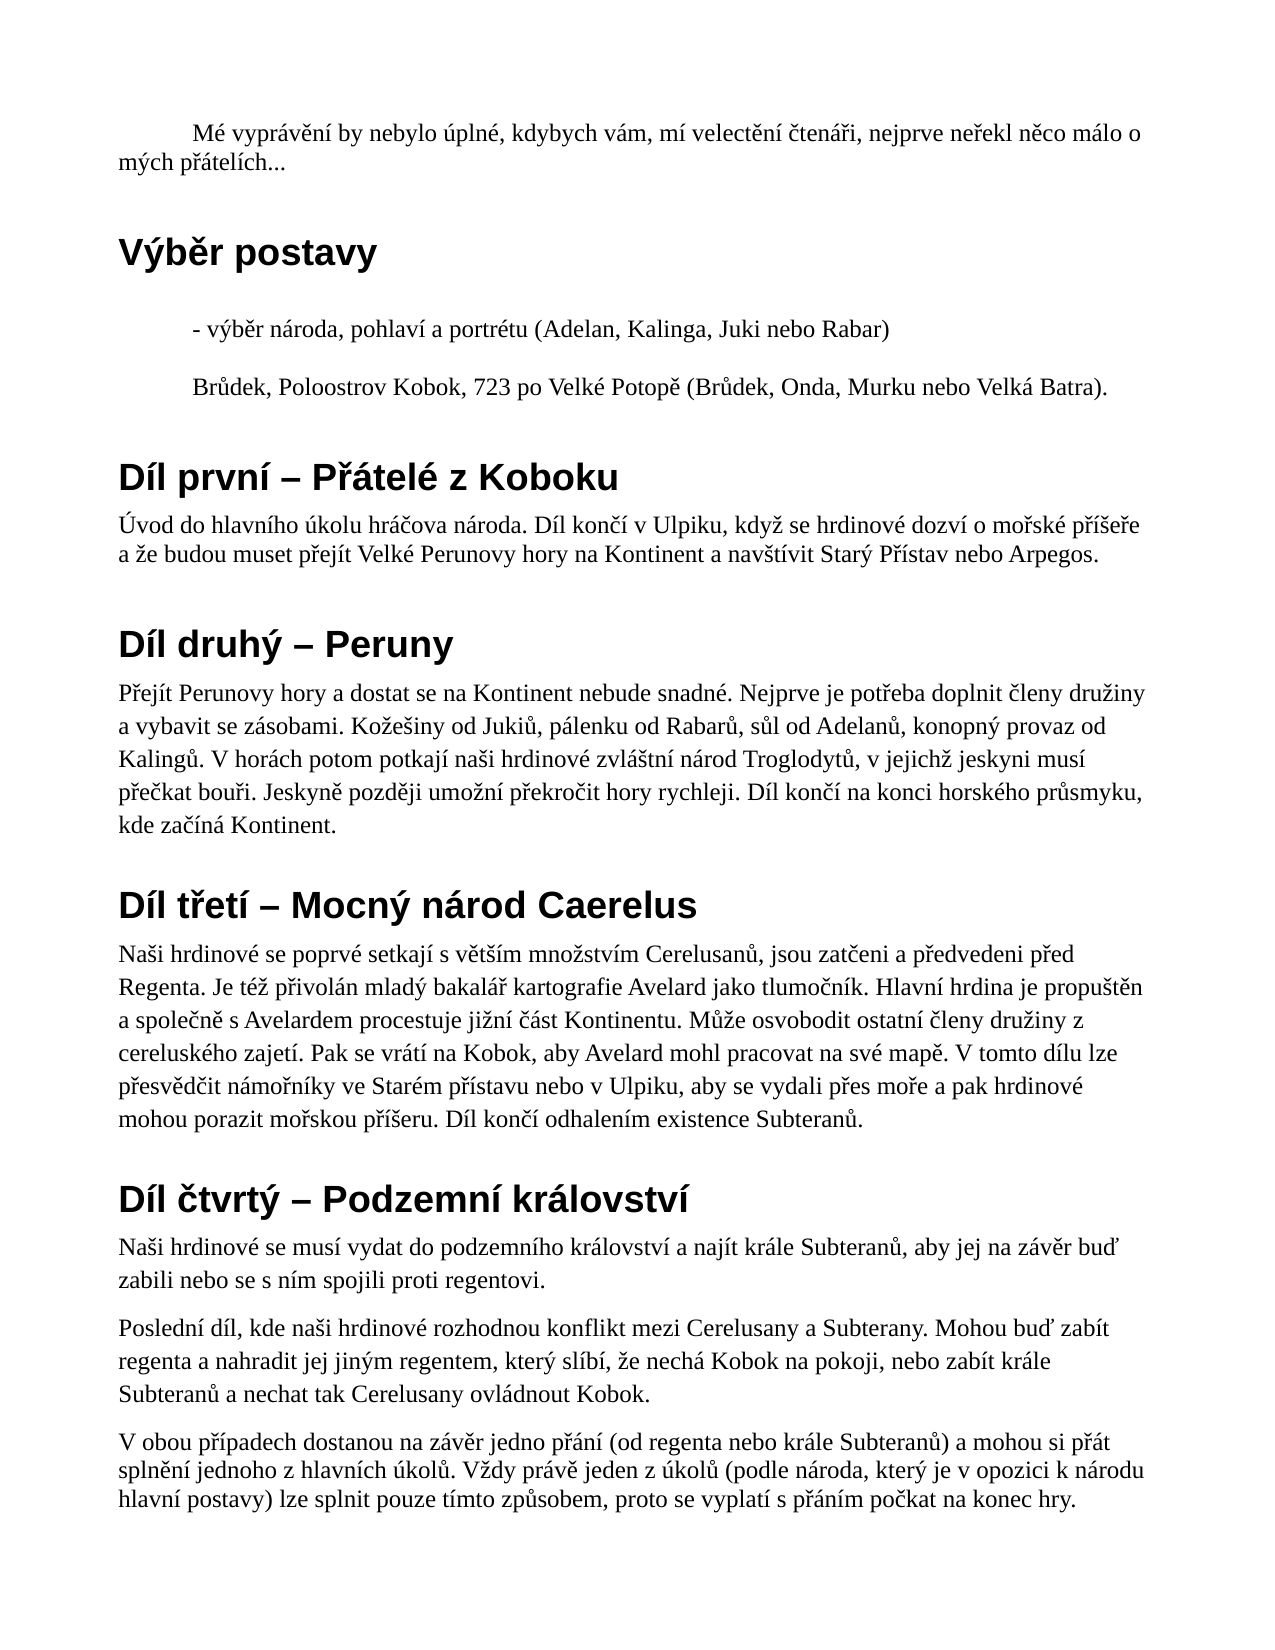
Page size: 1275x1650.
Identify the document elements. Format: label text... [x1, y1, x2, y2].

text - výběr národa, pohlaví a portrétu (Adelan, Kalinga, Juki nebo Rabar) [118, 314, 1157, 343]
subtitle Výběr postavy [118, 229, 1157, 273]
text Naši hrdinové se poprvé setkají s větším množstvím Cerelusanů, jsou zatčeni a předvedeni před Regenta. Je též přivolán mladý bakalář kartografie Avelard jako tlumočník. Hlavní hrdina je propuštěn a společně s Avelardem procestuje jižní část Kontinentu. Může osvobodit ostatní členy družiny z cereluského zajetí. Pak se vrátí na Kobok, aby Avelard mohl pracovat na své mapě. V tomto dílu lze přesvědčit námořníky ve Starém přístavu nebo v Ulpiku, aby se vydali přes moře a pak hrdinové mohou porazit mořskou příšeru. Díl končí odhalením existence Subteranů. [118, 939, 1157, 1132]
text Poslední díl, kde naši hrdinové rozhodnou konflikt mezi Cerelusany a Subterany. Mohou buď zabít regenta a nahradit jej jiným regentem, který slíbí, že nechá Kobok na pokoji, nebo zabít krále Subteranů a nechat tak Cerelusany ovládnout Kobok. [118, 1313, 1157, 1408]
subtitle Díl první – Přátelé z Koboku [118, 454, 1157, 498]
text V obou případech dostanou na závěr jedno přání (od regenta nebo krále Subteranů) a mohou si přát splnění jednoho z hlavních úkolů. Vždy právě jeden z úkolů (podle národa, který je v opozici k národu hlavní postavy) lze splnit pouze tímto způsobem, proto se vyplatí s přáním počkat na konec hry. [118, 1427, 1157, 1513]
subtitle Díl třetí – Mocný národ Caerelus [118, 882, 1157, 926]
text Úvod do hlavního úkolu hráčova národa. Díl končí v Ulpiku, když se hrdinové dozví o mořské příšeře a že budou muset přejít Velké Perunovy hory na Kontinent a navštívit Starý Přístav nebo Arpegos. [118, 510, 1157, 568]
subtitle Díl druhý – Peruny [118, 622, 1157, 665]
subtitle Díl čtvrtý – Podzemní království [118, 1176, 1157, 1220]
text Brůdek, Poloostrov Kobok, 723 po Velké Potopě (Brůdek, Onda, Murku nebo Velká Batra). [118, 372, 1157, 401]
text Mé vyprávění by nebylo úplné, kdybych vám, mí velectění čtenáři, nejprve neřekl něco málo o mých přátelích... [118, 118, 1157, 176]
text Naši hrdinové se musí vydat do podzemního království a najít krále Subteranů, aby jej na závěr buď zabili nebo se s ním spojili proti regentovi. [118, 1232, 1157, 1294]
text Přejít Perunovy hory a dostat se na Kontinent nebude snadné. Nejprve je potřeba doplnit členy družiny a vybavit se zásobami. Kožešiny od Jukiů, pálenku od Rabarů, sůl od Adelanů, konopný provaz od Kalingů. V horách potom potkají naši hrdinové zvláštní národ Troglodytů, v jejichž jeskyni musí přečkat bouři. Jeskyně později umožní překročit hory rychleji. Díl končí na konci horského průsmyku, kde začíná Kontinent. [118, 678, 1157, 839]
